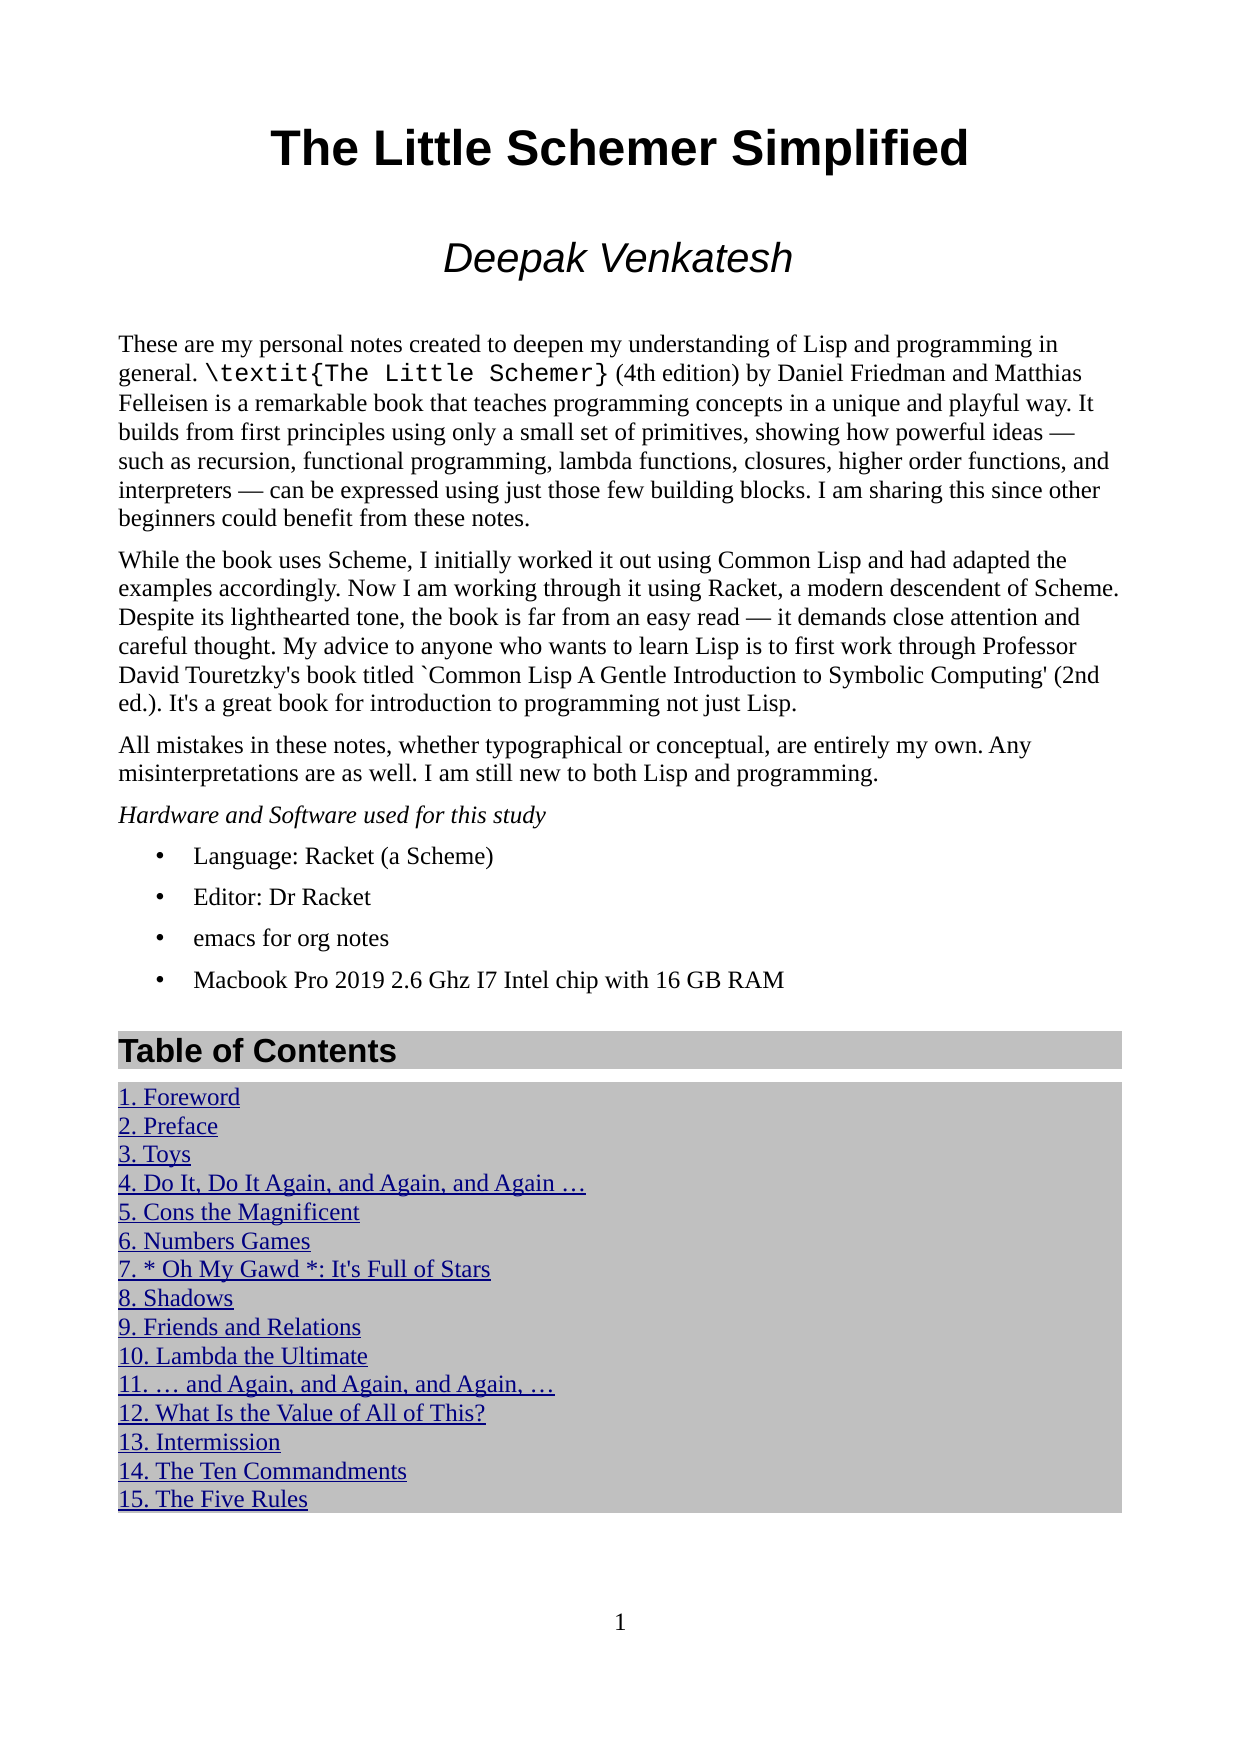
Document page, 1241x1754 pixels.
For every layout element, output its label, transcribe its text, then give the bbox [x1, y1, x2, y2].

text 3. Toys [118, 1139, 1122, 1168]
text 6. Numbers Games [118, 1226, 1122, 1254]
text 7. * Oh My Gawd *: It's Full of Stars [118, 1254, 1122, 1283]
list Macbook Pro 2019 2.6 Ghz I7 Intel chip with 16 GB RAM [156, 965, 1122, 993]
list emacs for org notes [156, 923, 1122, 952]
list Editor: Dr Racket [156, 882, 1122, 911]
text 1. Foreword [118, 1082, 1122, 1111]
text 9. Friends and Relations [118, 1312, 1122, 1341]
text 2. Preface [118, 1111, 1122, 1139]
subtitle Table of Contents [118, 1031, 1122, 1069]
text 8. Shadows [118, 1283, 1122, 1312]
text Hardware and Software used for this study [118, 800, 1122, 828]
list Language: Racket (a Scheme) [156, 841, 1122, 870]
text 4. Do It, Do It Again, and Again, and Again … [118, 1168, 1122, 1197]
text These are my personal notes created to deepen my understanding of Lisp and programming in general. \textit{The Little Schemer} (4th edition) by Daniel Friedman and Matthias Felleisen is a remarkable book that teaches programming concepts in a unique and playful way. It builds from first principles using only a small set of primitives, showing how powerful ideas — such as recursion, functional programming, lambda functions, closures, higher order functions, and interpreters — can be expressed using just those few building blocks. I am sharing this since other beginners could benefit from these notes. [118, 329, 1122, 532]
text While the book uses Scheme, I initially worked it out using Common Lisp and had adapted the examples accordingly. Now I am working through it using Racket, a modern descendent of Scheme. Despite its lighthearted tone, the book is far from an easy read — it demands close attention and careful thought. My advice to anyone who wants to learn Lisp is to first work through Professor David Touretzky's book titled `Common Lisp A Gentle Introduction to Symbolic Computing' (2nd ed.). It's a great book for introduction to programming not just Lisp. [118, 545, 1122, 717]
text 14. The Ten Commandments [118, 1456, 1122, 1484]
text 10. Lambda the Ultimate [118, 1341, 1122, 1369]
text 12. What Is the Value of All of This? [118, 1398, 1122, 1427]
text 5. Cons the Magnificent [118, 1197, 1122, 1226]
text 15. The Five Rules [118, 1484, 1122, 1513]
title The Little Schemer Simplified [118, 118, 1122, 176]
text All mistakes in these notes, whether typographical or conceptual, are entirely my own. Any misinterpretations are as well. I am still new to both Lisp and programming. [118, 730, 1122, 787]
text 11. … and Again, and Again, and Again, … [118, 1369, 1122, 1398]
text 13. Intermission [118, 1427, 1122, 1456]
subtitle Deepak Venkatesh [118, 233, 1122, 281]
